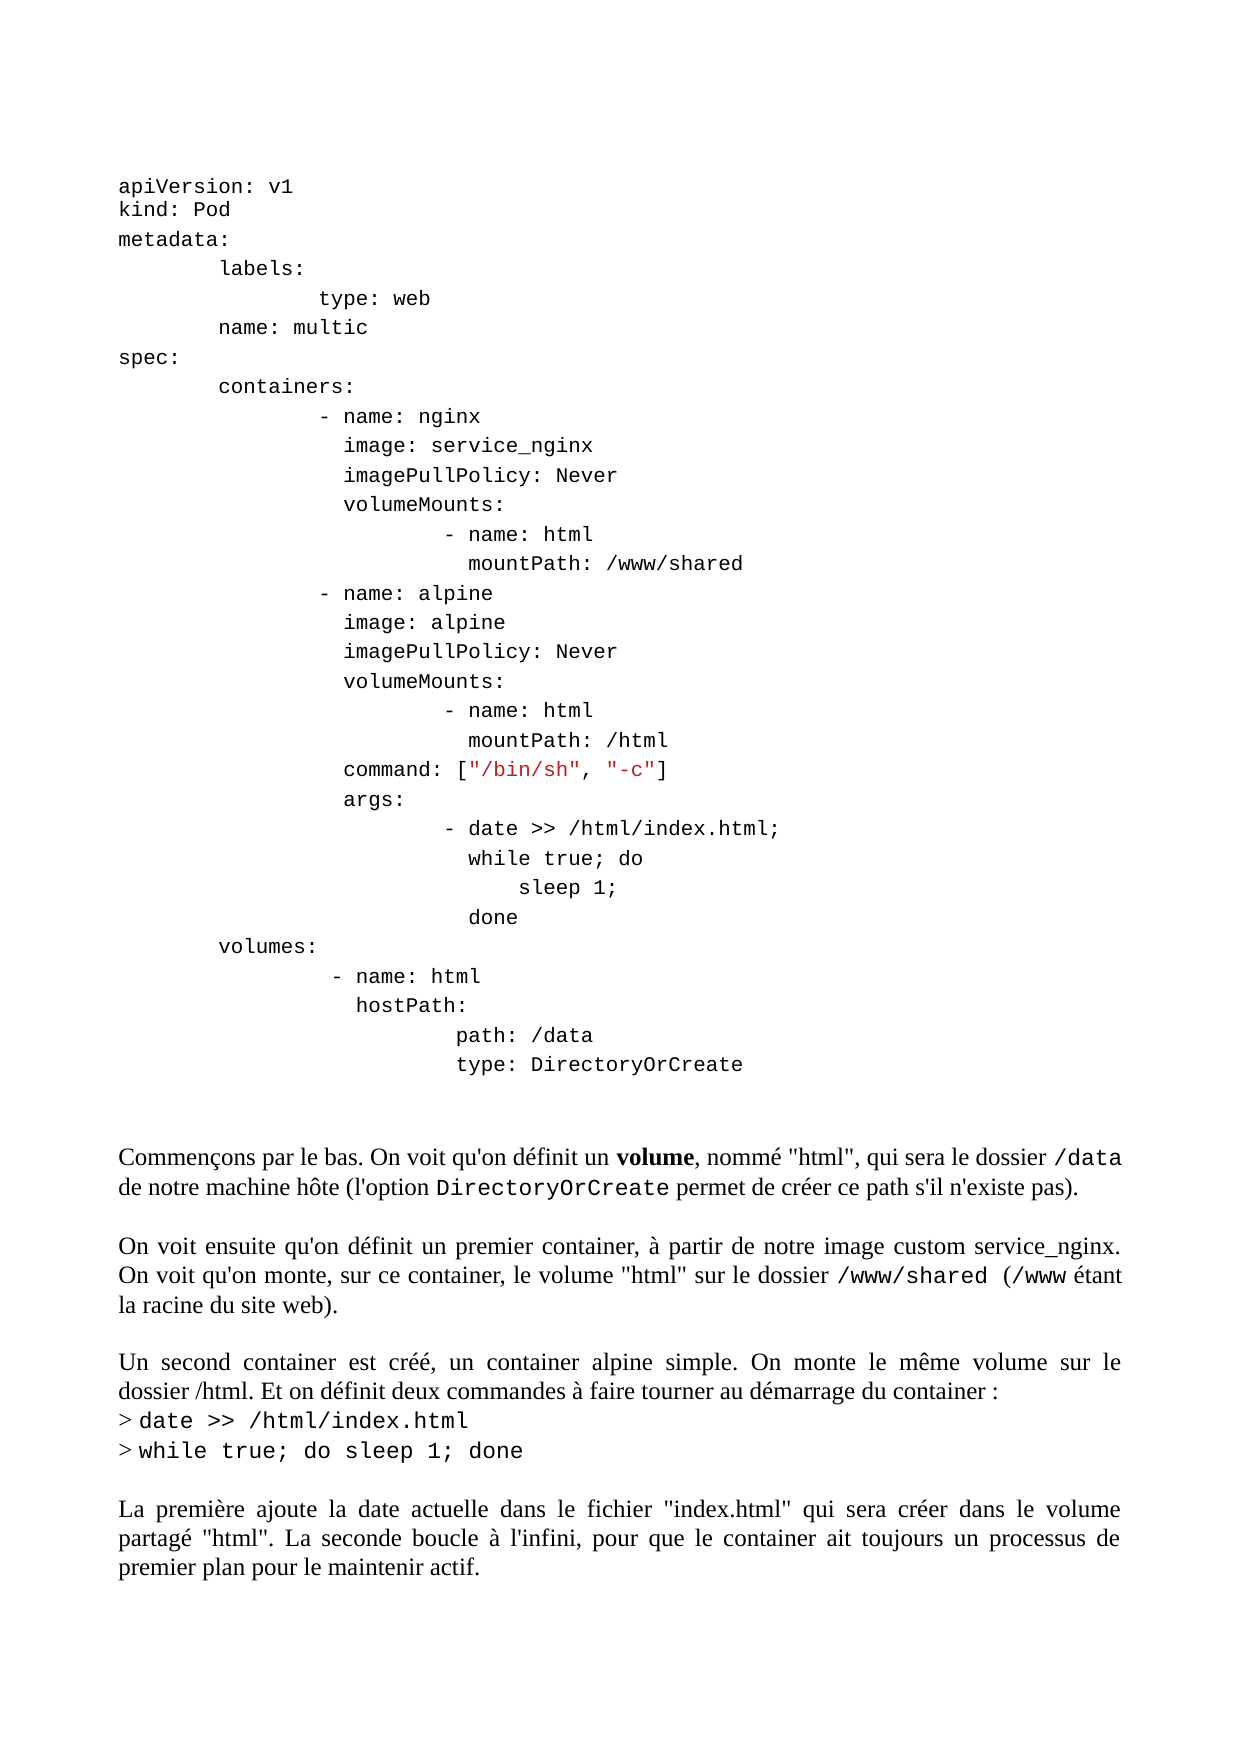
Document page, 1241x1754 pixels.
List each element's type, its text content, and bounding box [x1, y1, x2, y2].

text > date >> /html/index.html [118, 1405, 1122, 1435]
text - name: nginx [118, 406, 1122, 429]
text Un second container est créé, un container alpine simple. On monte le même volume sur le dossier /html. Et on définit deux commandes à faire tourner au démarrage du container : [118, 1347, 1122, 1405]
text > while true; do sleep 1; done [118, 1435, 1122, 1465]
text type: web [118, 288, 1122, 311]
text imagePullPolicy: Never [118, 464, 1122, 488]
text - name: html [118, 700, 1122, 724]
text kind: Pod [118, 199, 1122, 223]
text image: service_nginx [118, 435, 1122, 459]
text volumes: [118, 936, 1122, 960]
text mountPath: /www/shared [118, 553, 1122, 577]
text name: multic [118, 317, 1122, 341]
text containers: [118, 376, 1122, 400]
text - name: html [118, 523, 1122, 547]
text - date >> /html/index.html; [118, 818, 1122, 842]
text - name: alpine [118, 582, 1122, 606]
text On voit ensuite qu'on définit un premier container, à partir de notre image custom service_nginx. On voit qu'on monte, sur ce container, le volume "html" sur le dossier /www/shared (/www étant la racine du site web). [118, 1231, 1122, 1319]
text command: ["/bin/sh", "-c"] [118, 759, 1122, 783]
text path: /data [118, 1025, 1122, 1048]
text sleep 1; [118, 877, 1122, 901]
text metadata: [118, 229, 1122, 252]
text mountPath: /html [118, 730, 1122, 753]
text volumeMounts: [118, 671, 1122, 694]
text type: DirectoryOrCreate [118, 1054, 1122, 1078]
text Commençons par le bas. On voit qu'on définit un volume, nommé "html", qui sera le dossier /data de notre machine hôte (l'option DirectoryOrCreate permet de créer ce path s'il n'existe pas). [118, 1142, 1122, 1202]
text - name: html [118, 966, 1122, 989]
text apiVersion: v1 [118, 176, 1122, 199]
text spec: [118, 347, 1122, 370]
text hostPath: [118, 995, 1122, 1019]
text labels: [118, 258, 1122, 282]
text imagePullPolicy: Never [118, 641, 1122, 665]
text image: alpine [118, 612, 1122, 636]
text La première ajoute la date actuelle dans le fichier "index.html" qui sera créer dans le volume partagé "html". La seconde boucle à l'infini, pour que le container ait toujours un processus de premier plan pour le maintenir actif. [118, 1494, 1122, 1580]
text while true; do [118, 848, 1122, 871]
text done [118, 907, 1122, 930]
text volumeMounts: [118, 494, 1122, 518]
text args: [118, 789, 1122, 812]
